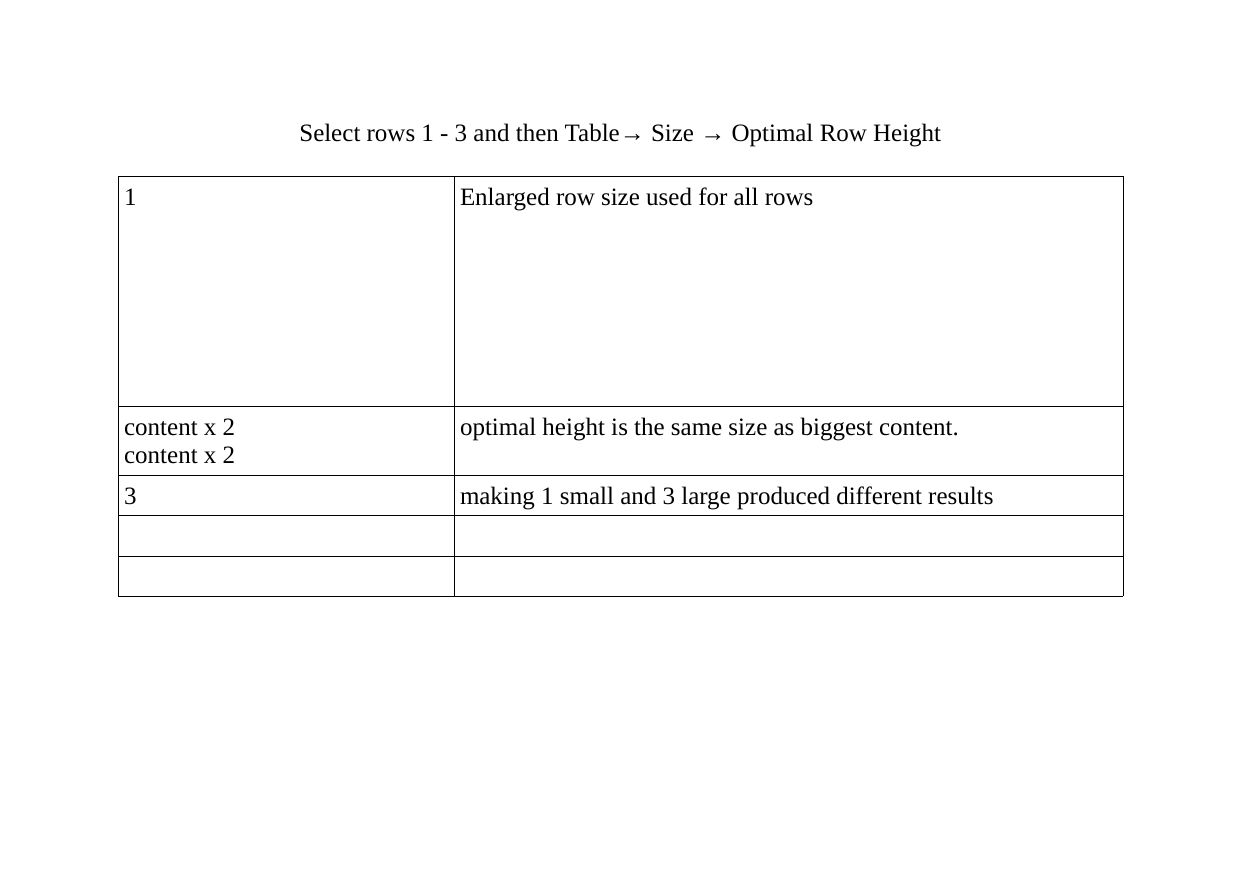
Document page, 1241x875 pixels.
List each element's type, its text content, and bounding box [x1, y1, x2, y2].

table_header Enlarged row size used for all rows [455, 177, 1123, 406]
table_cell [455, 516, 1123, 556]
table_header 1 [119, 177, 454, 406]
table_cell 3 [119, 476, 454, 515]
table_cell optimal height is the same size as biggest content. [455, 407, 1123, 475]
table_cell making 1 small and 3 large produced different results [455, 476, 1123, 515]
table_cell content x 2 content x 2 [119, 407, 454, 475]
table_cell [119, 557, 454, 596]
table_cell [455, 557, 1123, 596]
table_cell [119, 516, 454, 556]
